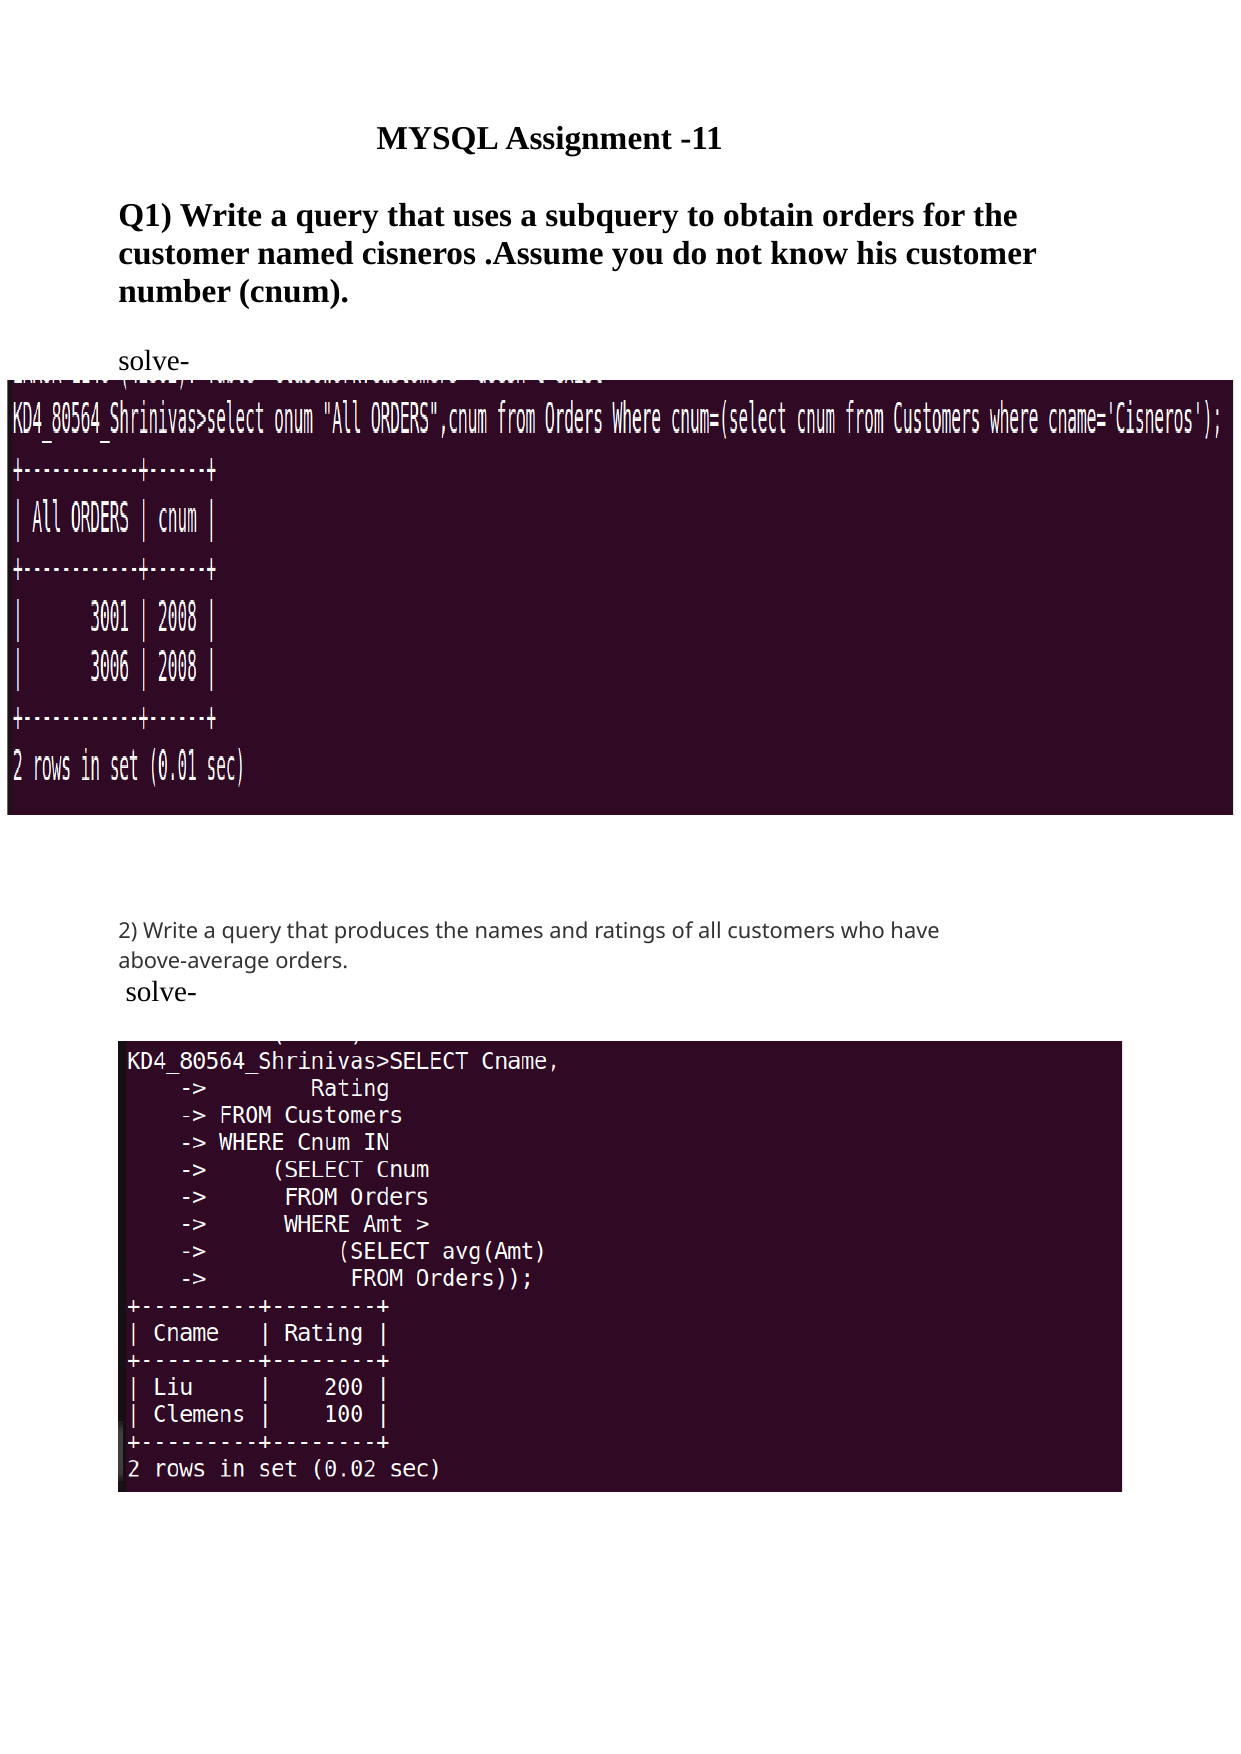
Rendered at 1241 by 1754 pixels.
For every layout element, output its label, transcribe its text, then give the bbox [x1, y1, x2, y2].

text 2) Write a query that produces the names and ratings of all customers who have above-average orders. [118, 915, 1122, 974]
picture [118, 1041, 1123, 1492]
text solve- [118, 343, 1122, 377]
picture [7, 380, 1234, 815]
text solve- [118, 974, 1122, 1008]
text MYSQL Assignment -11 [118, 118, 1122, 156]
text Q1) Write a query that uses a subquery to obtain orders for the customer named cisneros .Assume you do not know his customer number (cnum). [118, 195, 1122, 310]
